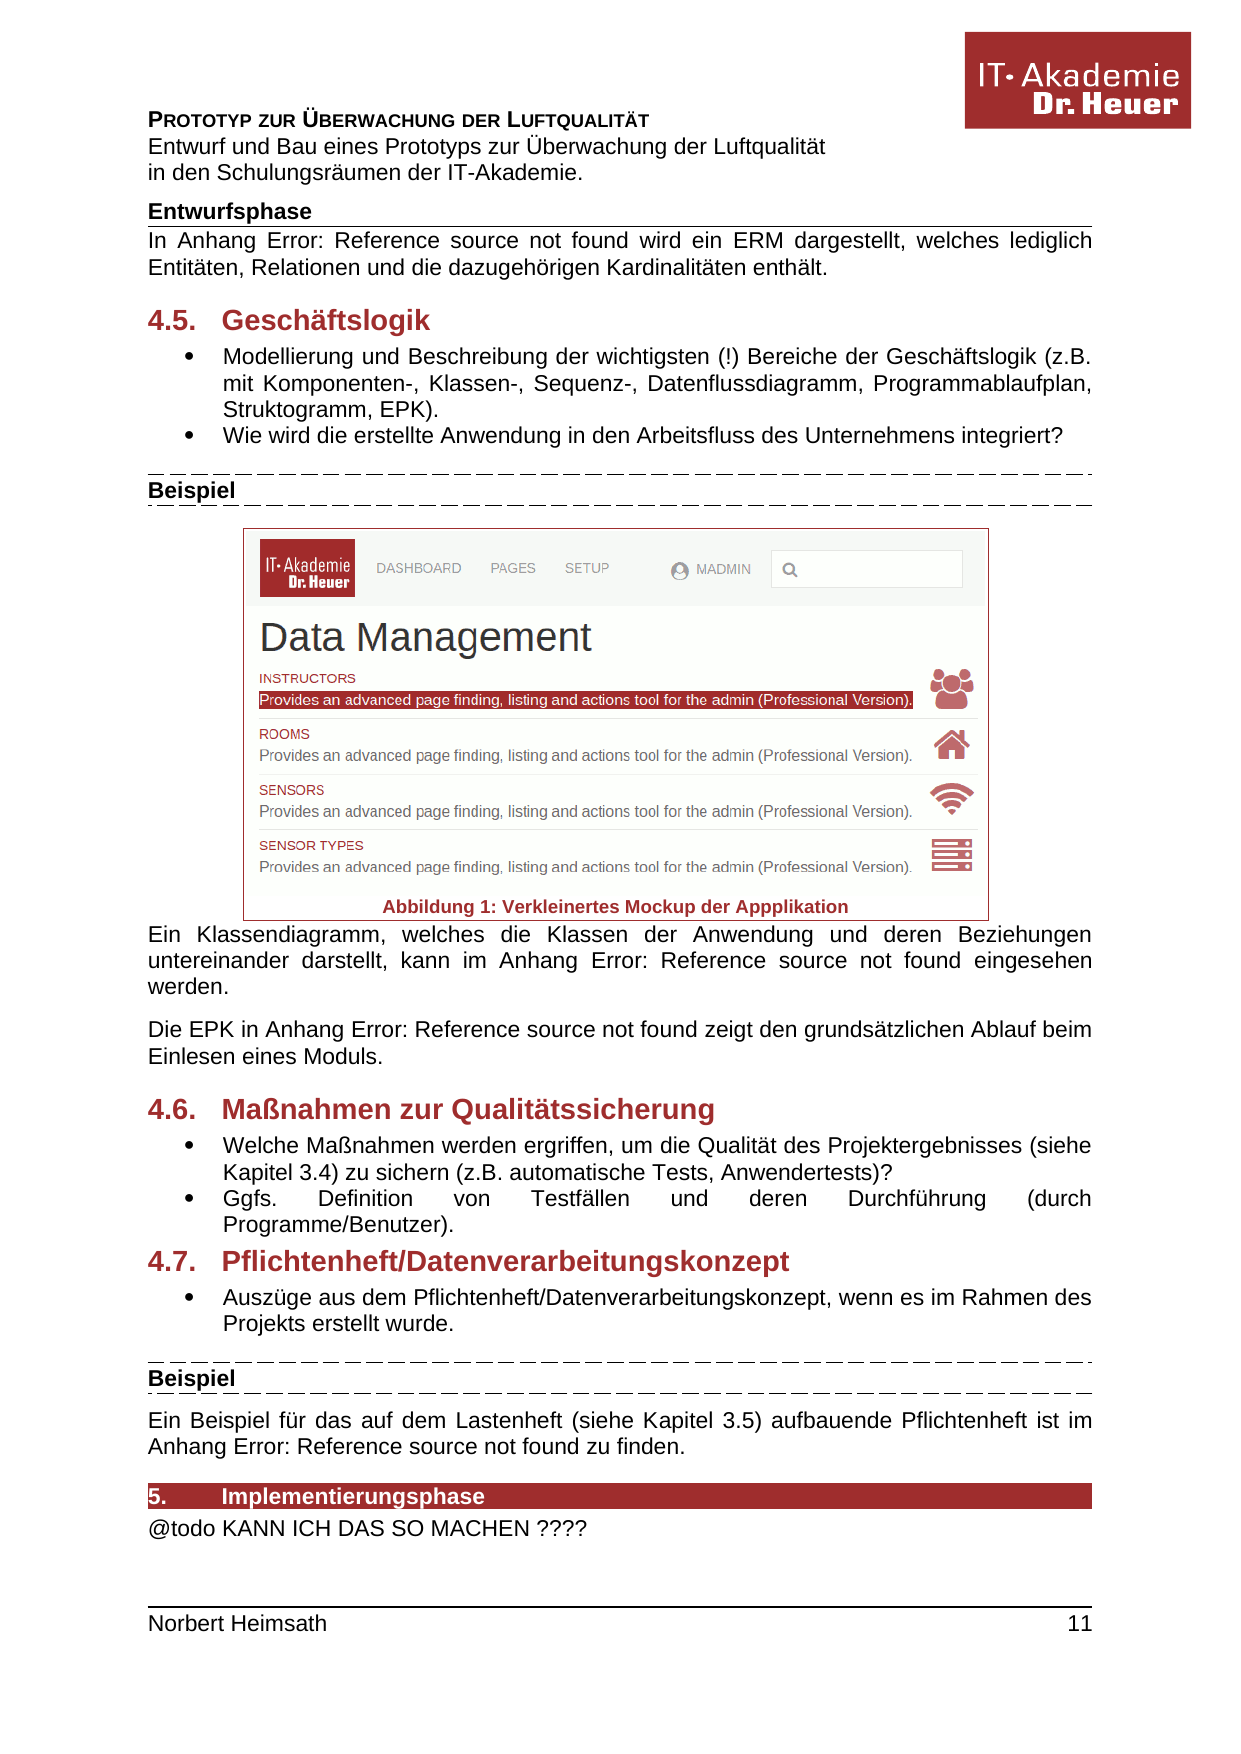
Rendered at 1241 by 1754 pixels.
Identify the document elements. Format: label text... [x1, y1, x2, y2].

list Welche Maßnahmen werden ergriffen, um die Qualität des Projektergebnisses (siehe Kapitel 3.4) zu sichern (z.B. automatische Tests, Anwendertests)? [185, 1132, 1092, 1185]
subtitle Maßnahmen zur Qualitätssicherung [148, 1092, 1092, 1126]
picture [246, 531, 985, 896]
list Auszüge aus dem Pflichtenheft/Datenverarbeitungskonzept, wenn es im Rahmen des Projekts erstellt wurde. [185, 1284, 1092, 1337]
text Ein Beispiel für das auf dem Lastenheft (siehe Kapitel 3.5) aufbauende Pflichtenheft ist im Anhang Fehler: Verweis nicht gefunden zu finden. [148, 1407, 1092, 1459]
text Beispiel [148, 1362, 1092, 1394]
subtitle Implementierungsphase [148, 1483, 1092, 1509]
subtitle Geschäftslogik [148, 303, 1092, 337]
list Modellierung und Beschreibung der wichtigsten (!) Bereiche der Geschäftslogik (z.B. mit Komponenten-, Klassen-, Sequenz-, Datenflussdiagramm, Programmablaufplan, Struktogramm, EPK). [185, 343, 1092, 422]
text In Anhang Fehler: Verweis nicht gefunden wird ein ERM dargestellt, welches lediglich Entitäten, Relationen und die dazugehörigen Kardinalitäten enthält. [148, 227, 1092, 280]
list Ggfs. Definition von Testfällen und deren Durchführung (durch Programme/Benutzer). [185, 1185, 1092, 1237]
subtitle Pflichtenheft/Datenverarbeitungskonzept [148, 1244, 1092, 1277]
list Wie wird die erstellte Anwendung in den Arbeitsfluss des Unternehmens integriert? [185, 422, 1092, 449]
text Abbildung 1: Verkleinertes Mockup der Appplikation [246, 896, 985, 917]
text Ein Klassendiagramm, welches die Klassen der Anwendung und deren Beziehungen untereinander darstellt, kann im Anhang Fehler: Verweis nicht gefunden eingesehen werden. [148, 519, 1092, 999]
text Die EPK in Anhang Fehler: Verweis nicht gefunden zeigt den grundsätzlichen Ablauf beim Einlesen eines Moduls. [148, 1016, 1092, 1069]
text @todo KANN ICH DAS SO MACHEN ???? [148, 1515, 1092, 1542]
text Beispiel [148, 474, 1092, 506]
